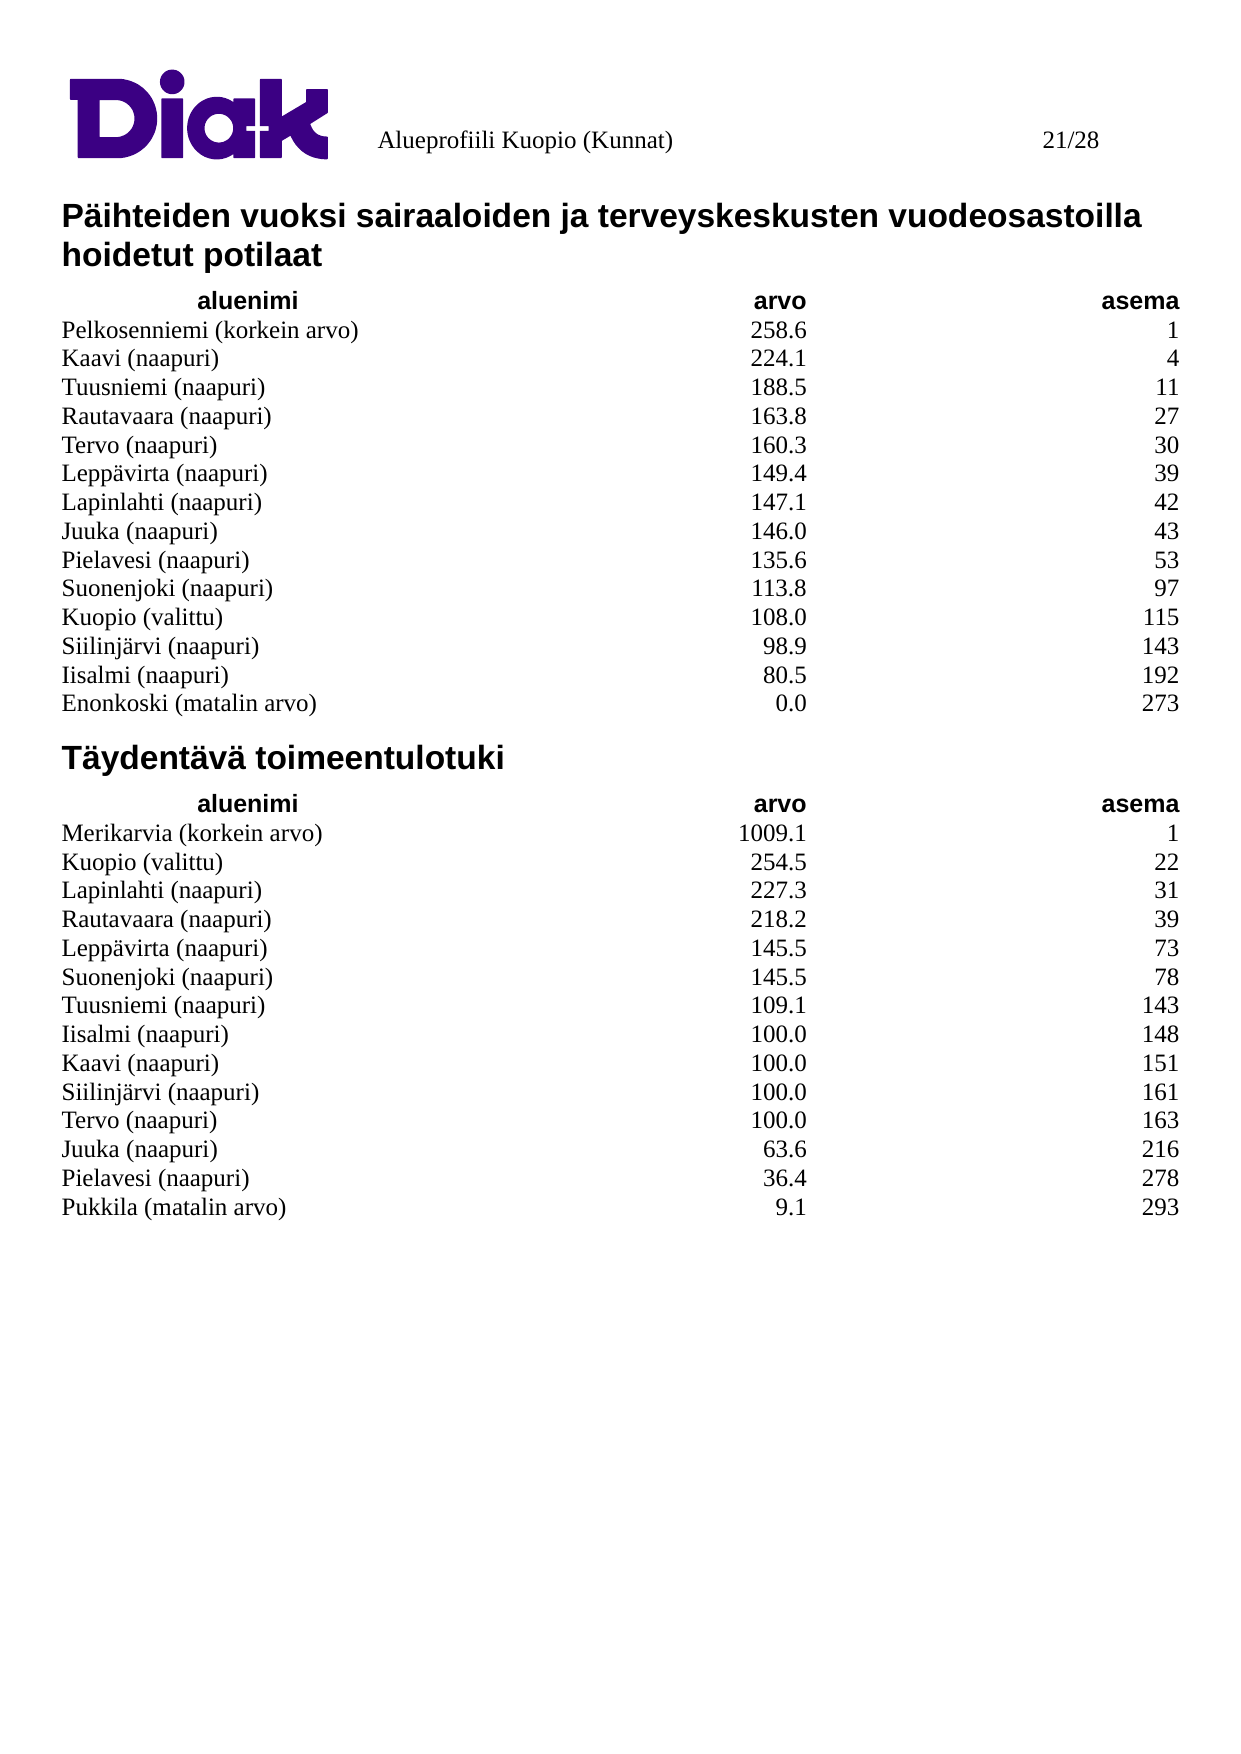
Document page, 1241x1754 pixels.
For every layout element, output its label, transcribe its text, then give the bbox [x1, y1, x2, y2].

table_cell Pielavesi (naapuri) [61, 1163, 434, 1192]
table_cell Kaavi (naapuri) [61, 344, 434, 372]
table_cell Kuopio (valittu) [61, 847, 434, 875]
table_cell Lapinlahti (naapuri) [61, 875, 434, 904]
table_cell 145.5 [434, 962, 806, 990]
table_cell Rautavaara (naapuri) [61, 401, 434, 430]
table_cell 151 [806, 1048, 1179, 1077]
table_cell 115 [806, 602, 1179, 631]
subtitle Päihteiden vuoksi sairaaloiden ja terveyskeskusten vuodeosastoilla hoidetut potilaat [61, 196, 1179, 273]
table_cell 100.0 [434, 1105, 806, 1134]
table_cell 98.9 [434, 631, 806, 660]
table_cell 143 [806, 990, 1179, 1019]
table_cell 9.1 [434, 1192, 806, 1220]
table_cell 227.3 [434, 875, 806, 904]
table_cell 218.2 [434, 904, 806, 933]
table_cell Iisalmi (naapuri) [61, 660, 434, 688]
table_cell 254.5 [434, 847, 806, 875]
table_header asema [806, 286, 1179, 315]
table_cell Kuopio (valittu) [61, 602, 434, 631]
table_cell Tuusniemi (naapuri) [61, 372, 434, 401]
table_cell 163.8 [434, 401, 806, 430]
table_cell Pielavesi (naapuri) [61, 545, 434, 573]
table_cell 216 [806, 1134, 1179, 1163]
table_cell Juuka (naapuri) [61, 516, 434, 545]
table_cell 278 [806, 1163, 1179, 1192]
table_cell 27 [806, 401, 1179, 430]
table_header aluenimi [61, 789, 434, 818]
table_cell Tervo (naapuri) [61, 430, 434, 458]
table_cell 39 [806, 459, 1179, 487]
table_cell 0.0 [434, 689, 806, 717]
table_cell 100.0 [434, 1048, 806, 1077]
table_cell Iisalmi (naapuri) [61, 1019, 434, 1048]
table_header arvo [434, 789, 806, 818]
table_cell 43 [806, 516, 1179, 545]
table_cell Suonenjoki (naapuri) [61, 574, 434, 602]
table_cell Enonkoski (matalin arvo) [61, 689, 434, 717]
table_cell 293 [806, 1192, 1179, 1220]
table_cell 100.0 [434, 1019, 806, 1048]
table_header arvo [434, 286, 806, 315]
table_cell 4 [806, 344, 1179, 372]
table_cell 31 [806, 875, 1179, 904]
table_cell Siilinjärvi (naapuri) [61, 1077, 434, 1105]
table_cell 30 [806, 430, 1179, 458]
table_cell 146.0 [434, 516, 806, 545]
table_cell 163 [806, 1105, 1179, 1134]
table_cell Pukkila (matalin arvo) [61, 1192, 434, 1220]
table_cell 143 [806, 631, 1179, 660]
table_cell 42 [806, 487, 1179, 516]
table_cell 113.8 [434, 574, 806, 602]
table_cell 147.1 [434, 487, 806, 516]
table_cell 160.3 [434, 430, 806, 458]
table_cell Tuusniemi (naapuri) [61, 990, 434, 1019]
table_cell Leppävirta (naapuri) [61, 933, 434, 962]
table_cell Leppävirta (naapuri) [61, 459, 434, 487]
table_cell 22 [806, 847, 1179, 875]
table_header aluenimi [61, 286, 434, 315]
table_cell Juuka (naapuri) [61, 1134, 434, 1163]
table_header asema [806, 789, 1179, 818]
table_cell 258.6 [434, 315, 806, 343]
table_cell 224.1 [434, 344, 806, 372]
table_cell 161 [806, 1077, 1179, 1105]
subtitle Täydentävä toimeentulotuki [61, 738, 1179, 777]
table_cell 188.5 [434, 372, 806, 401]
table_cell 273 [806, 689, 1179, 717]
table_cell 1009.1 [434, 818, 806, 847]
table_cell 1 [806, 818, 1179, 847]
table_cell 39 [806, 904, 1179, 933]
table_cell 148 [806, 1019, 1179, 1048]
table_cell 135.6 [434, 545, 806, 573]
table_cell 53 [806, 545, 1179, 573]
table_cell 11 [806, 372, 1179, 401]
table_cell 100.0 [434, 1077, 806, 1105]
table_cell 1 [806, 315, 1179, 343]
table_cell 149.4 [434, 459, 806, 487]
table_cell Suonenjoki (naapuri) [61, 962, 434, 990]
table_cell Siilinjärvi (naapuri) [61, 631, 434, 660]
table_cell 63.6 [434, 1134, 806, 1163]
table_cell 78 [806, 962, 1179, 990]
table_cell Kaavi (naapuri) [61, 1048, 434, 1077]
table_cell Pelkosenniemi (korkein arvo) [61, 315, 434, 343]
table_cell Lapinlahti (naapuri) [61, 487, 434, 516]
table_cell 109.1 [434, 990, 806, 1019]
table_cell 97 [806, 574, 1179, 602]
table_cell 145.5 [434, 933, 806, 962]
table_cell 80.5 [434, 660, 806, 688]
table_cell 108.0 [434, 602, 806, 631]
table_cell Rautavaara (naapuri) [61, 904, 434, 933]
table_cell Tervo (naapuri) [61, 1105, 434, 1134]
table_cell Merikarvia (korkein arvo) [61, 818, 434, 847]
table_cell 192 [806, 660, 1179, 688]
table_cell 73 [806, 933, 1179, 962]
table_cell 36.4 [434, 1163, 806, 1192]
